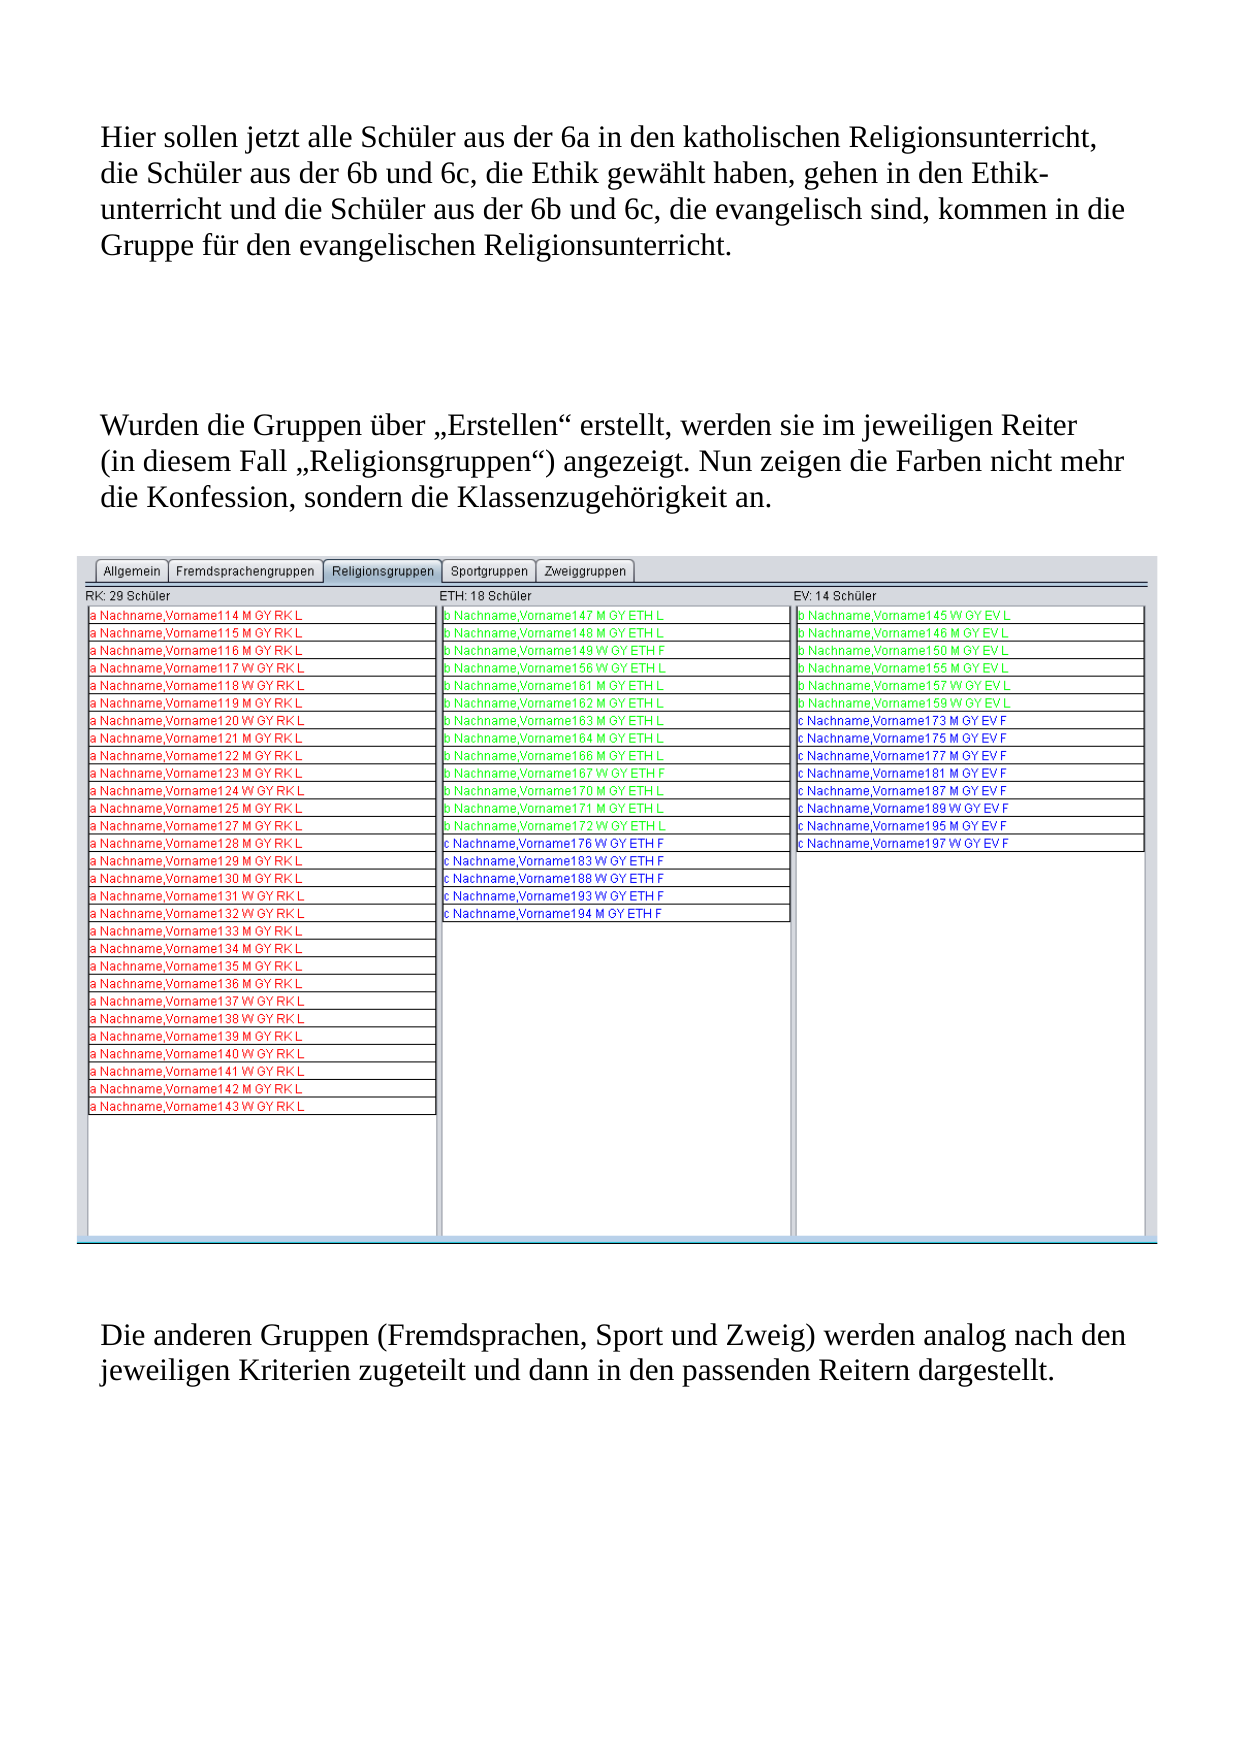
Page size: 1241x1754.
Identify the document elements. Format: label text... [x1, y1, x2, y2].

text Die anderen Gruppen (Fremdsprachen, Sport und Zweig) werden analog nach den [77, 1316, 1157, 1352]
text unterricht und die Schüler aus der 6b und 6c, die evangelisch sind, kommen in die [77, 191, 1157, 226]
text Gruppe für den evangelischen Religionsunterricht. [77, 226, 1157, 262]
picture [76, 556, 1158, 1244]
text die Schüler aus der 6b und 6c, die Ethik gewählt haben, gehen in den Ethik- [77, 154, 1157, 191]
text jeweiligen Kriterien zugeteilt und dann in den passenden Reitern dargestellt. [77, 1352, 1157, 1388]
text die Konfession, sondern die Klassenzugehörigkeit an. [77, 478, 1157, 514]
text (in diesem Fall „Religionsgruppen“) angezeigt. Nun zeigen die Farben nicht mehr [77, 442, 1157, 478]
text Hier sollen jetzt alle Schüler aus der 6a in den katholischen Religionsunterricht, [77, 119, 1157, 154]
text Wurden die Gruppen über „Erstellen“ erstellt, werden sie im jeweiligen Reiter [77, 406, 1157, 442]
